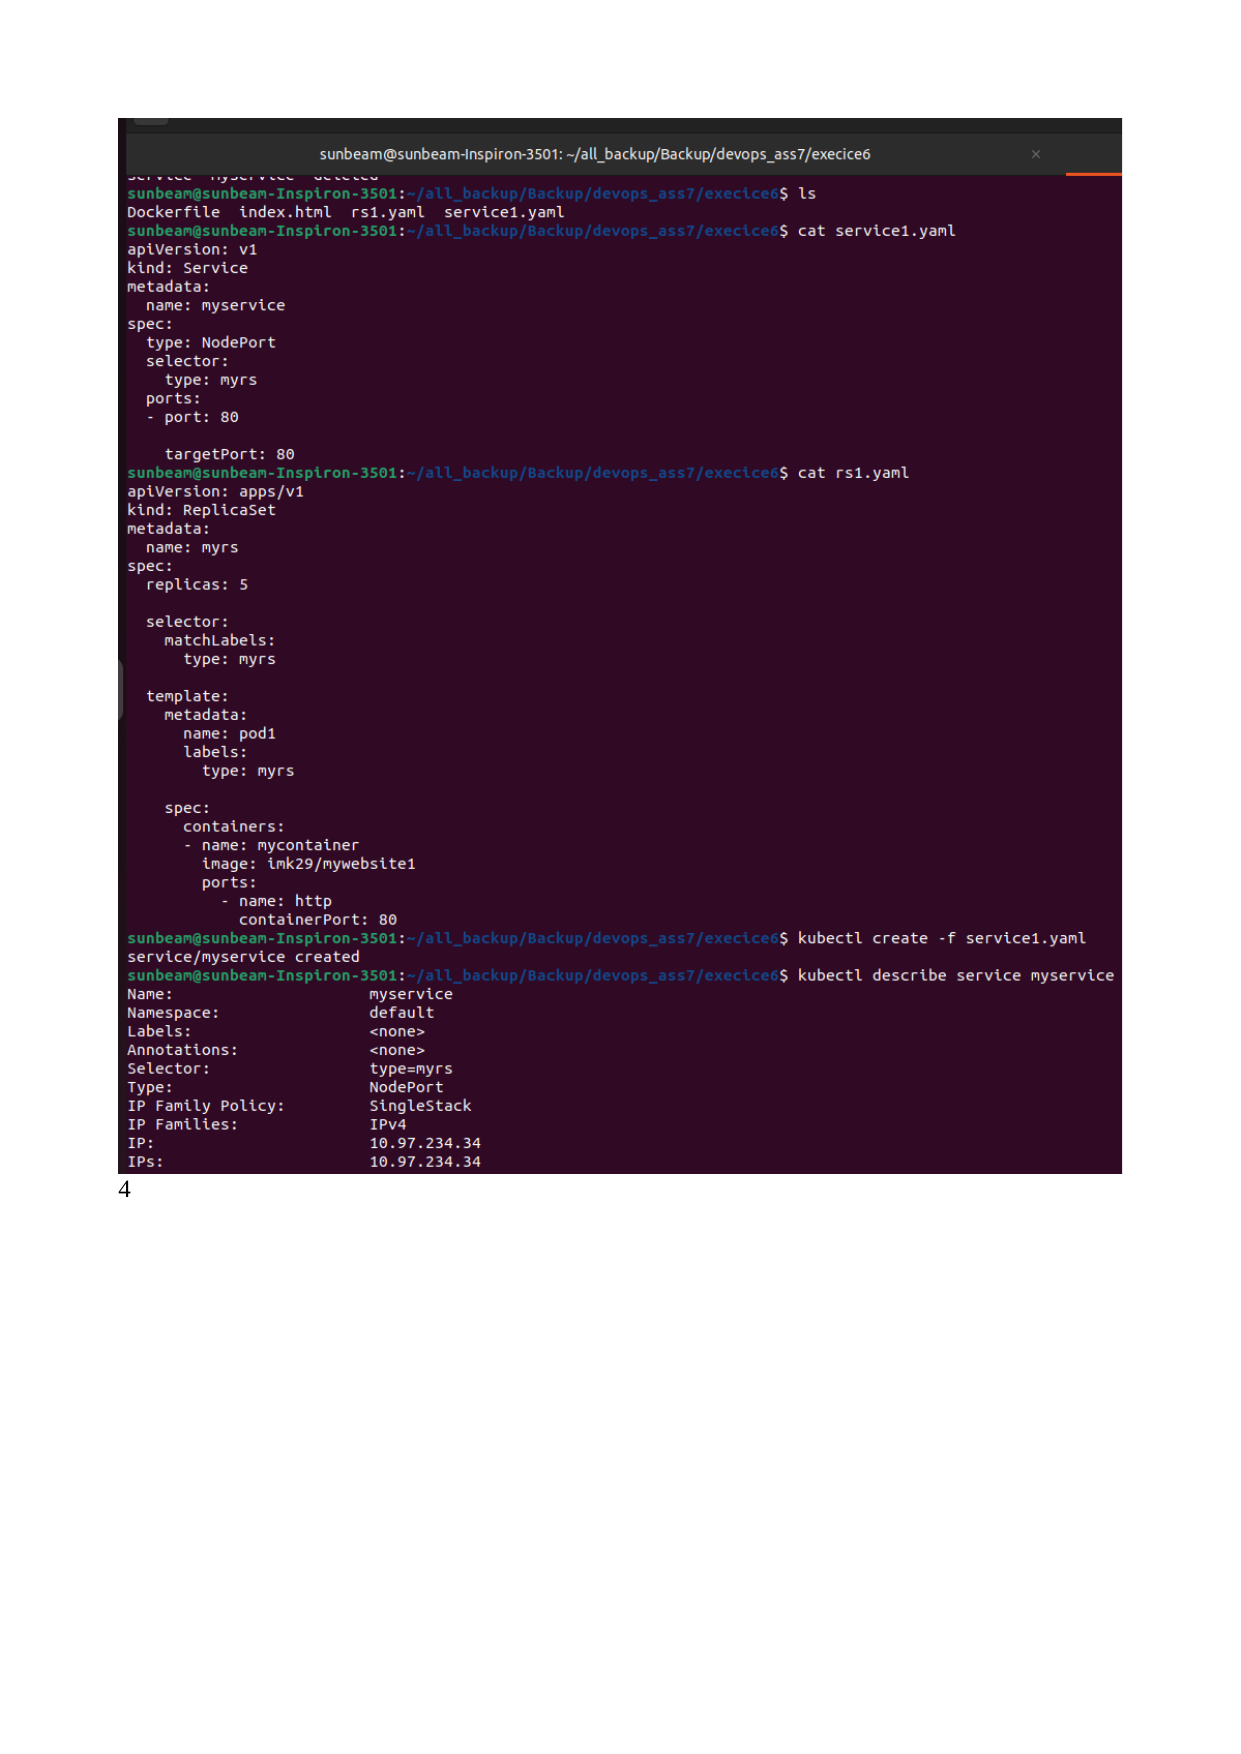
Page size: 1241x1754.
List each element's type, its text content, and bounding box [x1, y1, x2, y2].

text 4 [118, 1174, 1122, 1202]
picture [118, 118, 1123, 1174]
